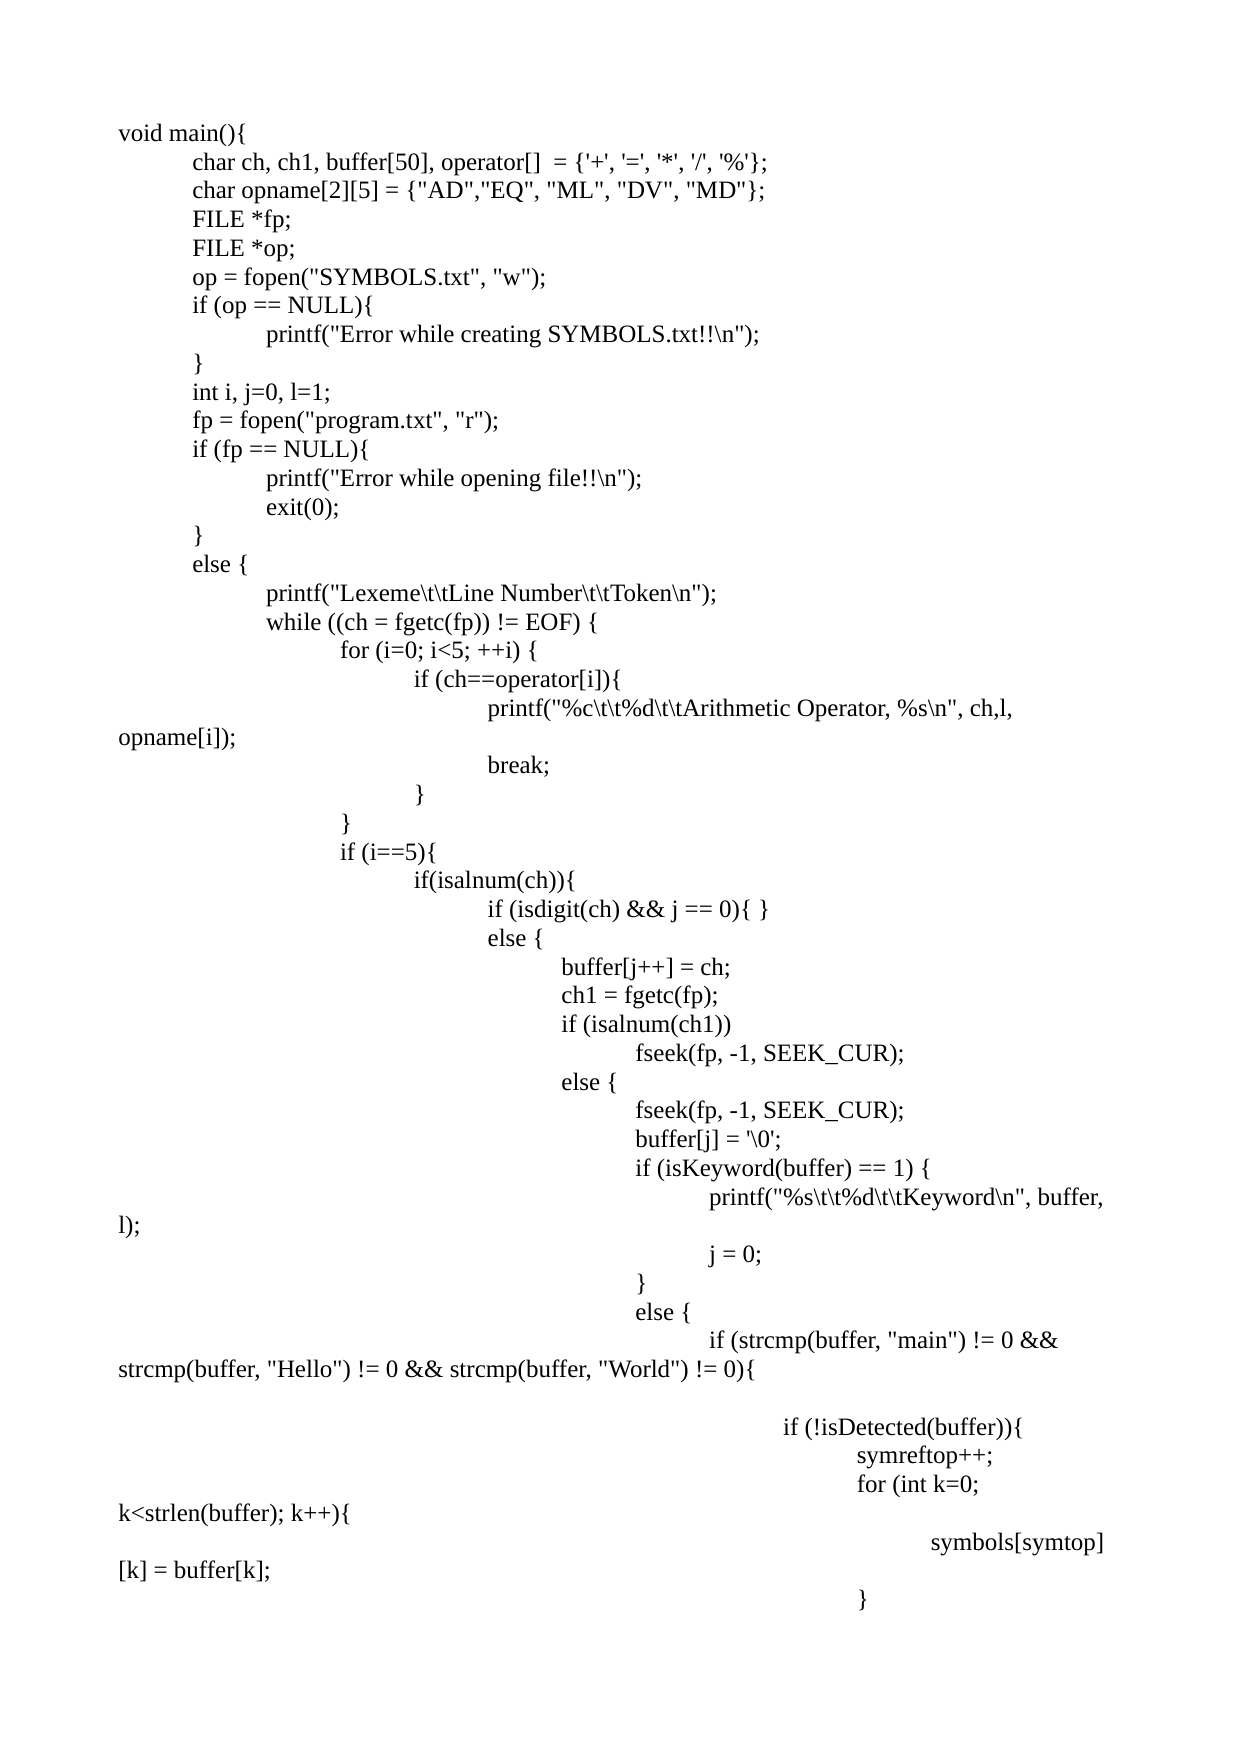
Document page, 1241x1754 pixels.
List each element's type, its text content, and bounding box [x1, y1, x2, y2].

text symbols[symtop][k] = buffer[k]; [118, 1527, 1122, 1584]
text op = fopen("SYMBOLS.txt", "w"); [118, 262, 1122, 291]
text if (strcmp(buffer, "main") != 0 && strcmp(buffer, "Hello") != 0 && strcmp(buffer, "World") != 0){ [118, 1326, 1122, 1383]
text buffer[j] = '\0'; [118, 1124, 1122, 1153]
text printf("Lexeme\t\tLine Number\t\tToken\n"); [118, 578, 1122, 607]
text if (isKeyword(buffer) == 1) { [118, 1153, 1122, 1182]
text printf("Error while opening file!!\n"); [118, 463, 1122, 492]
text } [118, 779, 1122, 808]
text printf("%c\t\t%d\t\tArithmetic Operator, %s\n", ch,l, opname[i]); [118, 693, 1122, 751]
text else { [118, 1297, 1122, 1326]
text } [118, 808, 1122, 837]
text fseek(fp, -1, SEEK_CUR); [118, 1096, 1122, 1124]
text printf("%s\t\t%d\t\tKeyword\n", buffer, l); [118, 1182, 1122, 1239]
text printf("Error while creating SYMBOLS.txt!!\n"); [118, 319, 1122, 348]
text } [118, 1268, 1122, 1297]
text void main(){ [118, 118, 1122, 147]
text ch1 = fgetc(fp); [118, 981, 1122, 1009]
text symreftop++; [118, 1441, 1122, 1469]
text buffer[j++] = ch; [118, 952, 1122, 981]
text } [118, 1584, 1122, 1613]
text while ((ch = fgetc(fp)) != EOF) { [118, 607, 1122, 636]
text fseek(fp, -1, SEEK_CUR); [118, 1038, 1122, 1067]
text if (isdigit(ch) && j == 0){ } [118, 894, 1122, 923]
text FILE *fp; [118, 204, 1122, 233]
text } [118, 521, 1122, 549]
text if (op == NULL){ [118, 291, 1122, 319]
text if (fp == NULL){ [118, 434, 1122, 463]
text if (i==5){ [118, 837, 1122, 866]
text FILE *op; [118, 233, 1122, 262]
text else { [118, 549, 1122, 578]
text break; [118, 751, 1122, 779]
text j = 0; [118, 1239, 1122, 1268]
text } [118, 348, 1122, 377]
text else { [118, 923, 1122, 952]
text int i, j=0, l=1; [118, 377, 1122, 406]
text if (isalnum(ch1)) [118, 1009, 1122, 1038]
text char ch, ch1, buffer[50], operator[] = {'+', '=', '*', '/', '%'}; [118, 147, 1122, 176]
text for (i=0; i<5; ++i) { [118, 636, 1122, 664]
text fp = fopen("program.txt", "r"); [118, 406, 1122, 434]
text for (int k=0; k<strlen(buffer); k++){ [118, 1469, 1122, 1527]
text char opname[2][5] = {"AD","EQ", "ML", "DV", "MD"}; [118, 176, 1122, 204]
text exit(0); [118, 492, 1122, 521]
text if (!isDetected(buffer)){ [118, 1412, 1122, 1441]
text if (ch==operator[i]){ [118, 664, 1122, 693]
text if(isalnum(ch)){ [118, 866, 1122, 894]
text else { [118, 1067, 1122, 1096]
